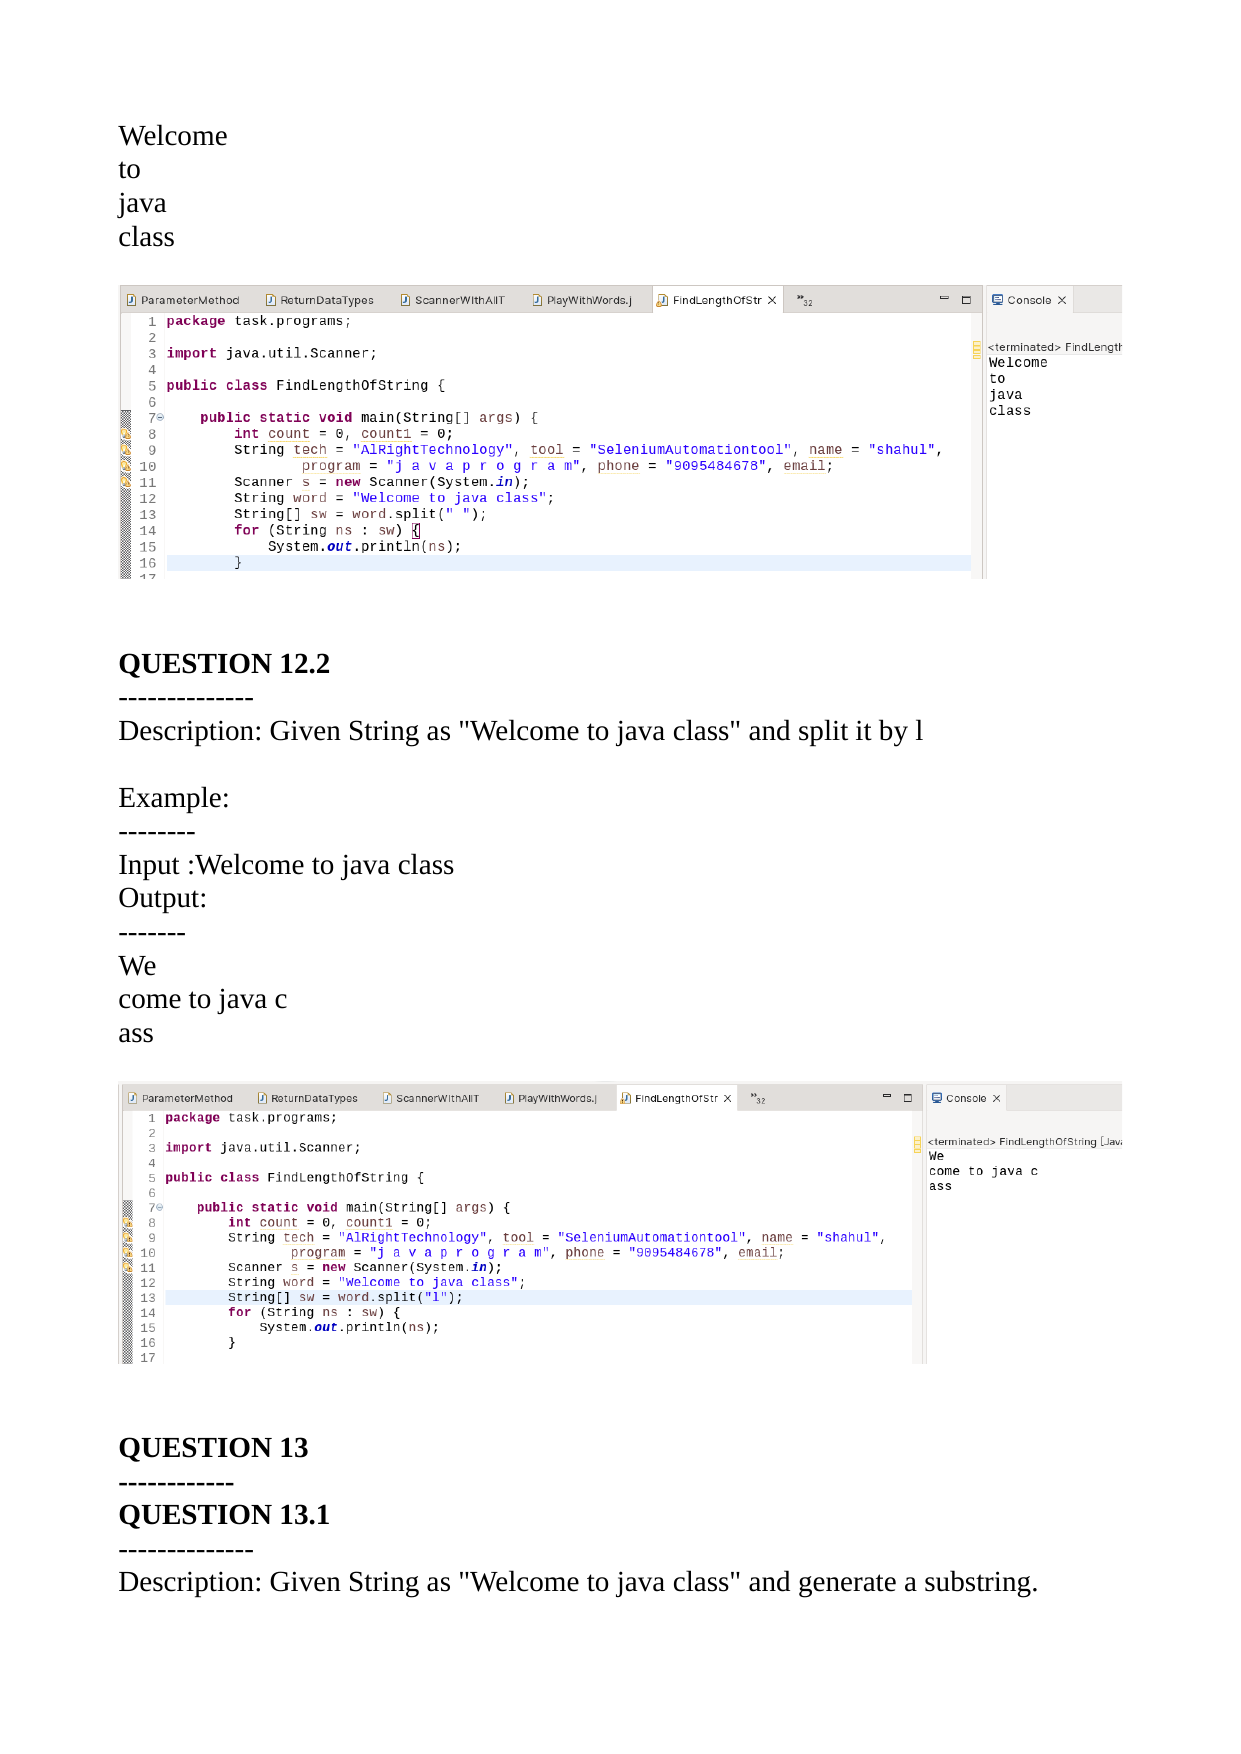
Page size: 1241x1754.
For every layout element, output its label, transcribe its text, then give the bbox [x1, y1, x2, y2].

text -------------- [118, 1531, 1122, 1564]
text -------- [118, 813, 1122, 847]
text Welcome [118, 118, 1122, 152]
text Description: Given String as "Welcome to java class" and generate a substring. [118, 1564, 1122, 1598]
text QUESTION 13.1 [118, 1497, 1122, 1531]
text ass [118, 1015, 1122, 1081]
text QUESTION 13 [118, 1364, 1122, 1464]
text Description: Given String as "Welcome to java class" and split it by l [118, 713, 1122, 746]
text to [118, 152, 1122, 185]
text We [118, 948, 1122, 981]
text class [118, 219, 1122, 285]
text ------- [118, 914, 1122, 948]
text -------------- [118, 679, 1122, 713]
text java [118, 185, 1122, 219]
text QUESTION 12.2 [118, 579, 1122, 679]
picture [118, 1081, 1123, 1364]
text ------------ [118, 1464, 1122, 1497]
text Output: [118, 881, 1122, 914]
text come to java c [118, 981, 1122, 1015]
text Input :Welcome to java class [118, 847, 1122, 881]
picture [118, 285, 1123, 579]
text Example: [118, 780, 1122, 813]
